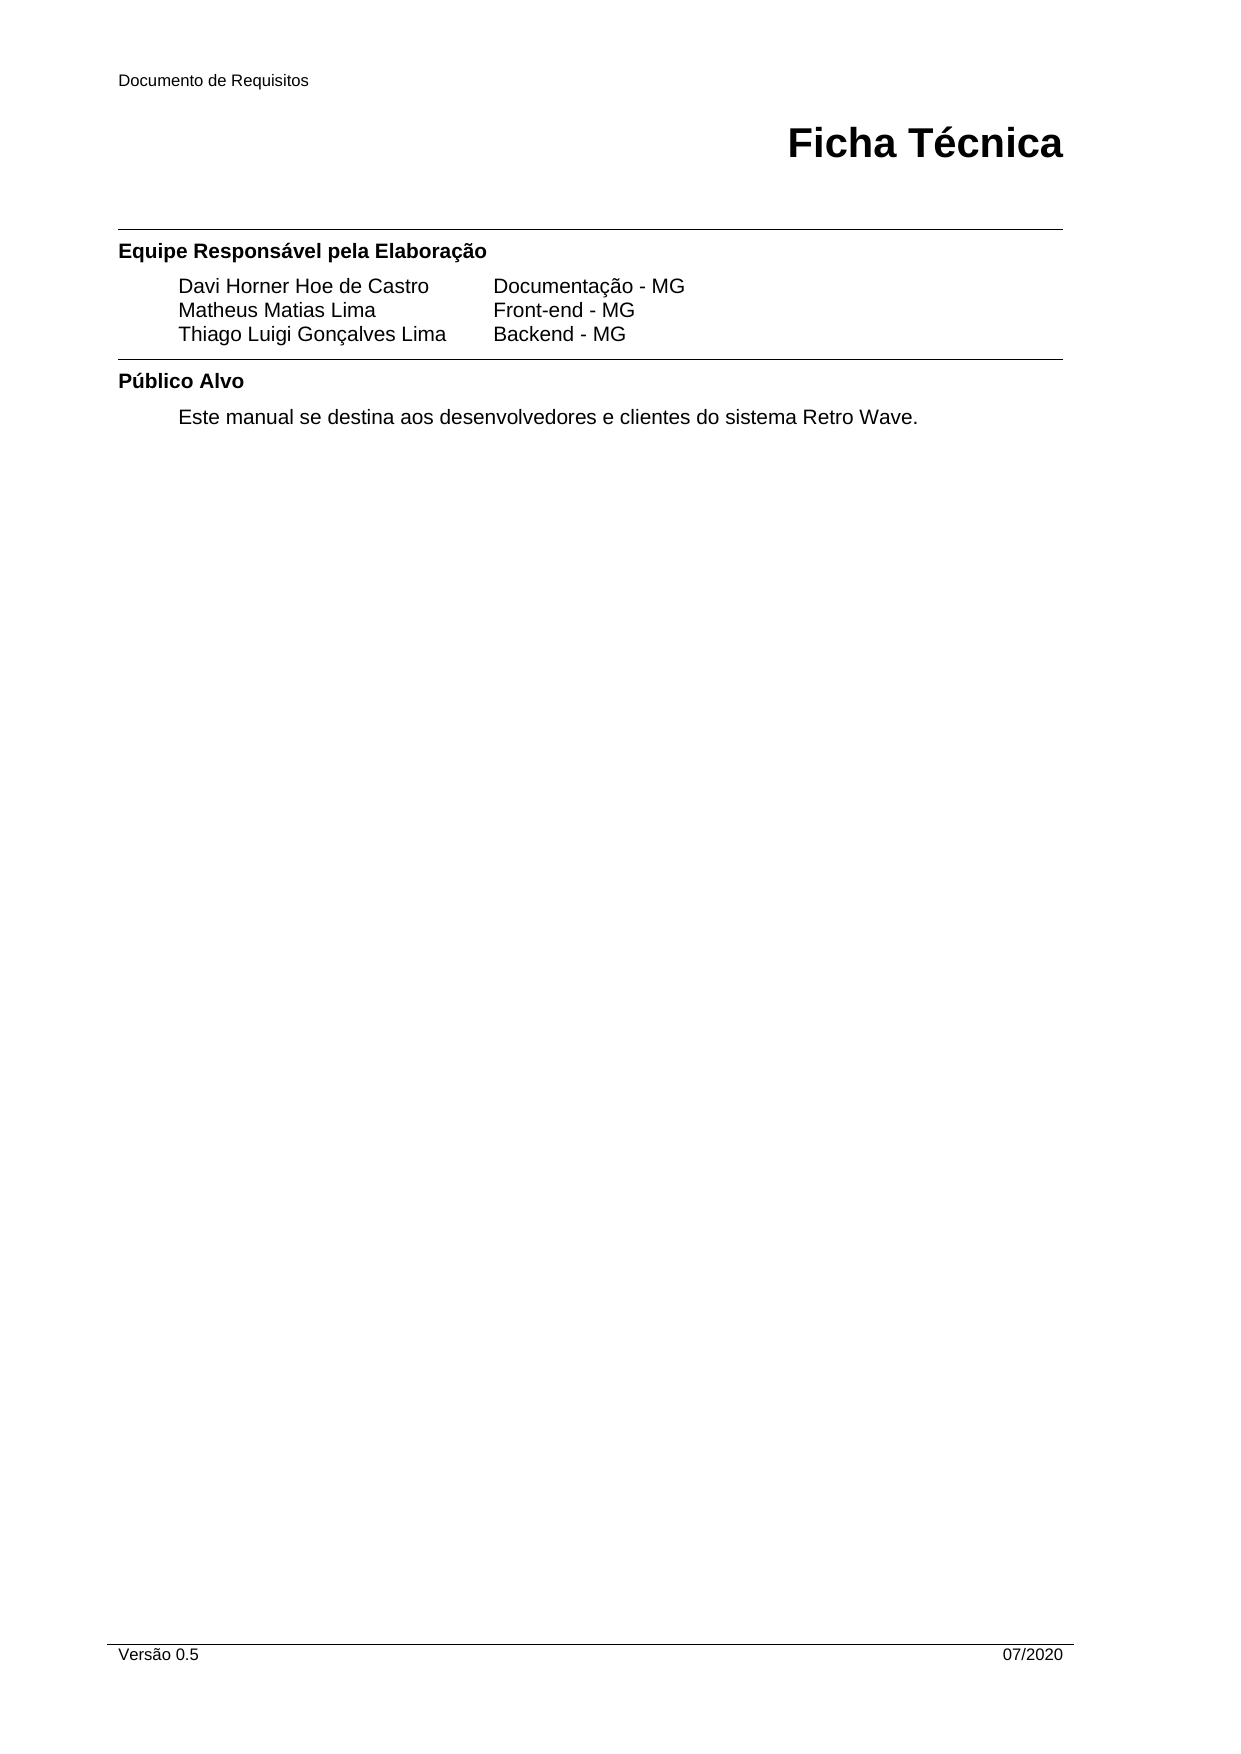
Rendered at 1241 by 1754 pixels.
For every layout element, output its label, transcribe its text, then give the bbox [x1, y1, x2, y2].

text Equipe Responsável pela Elaboração [118, 230, 1063, 262]
text Thiago Luigi Gonçalves Lima Backend - MG [178, 322, 1063, 346]
text Ficha Técnica [118, 118, 1063, 166]
text Matheus Matias Lima Front-end - MG [178, 298, 1063, 322]
text Público Alvo [118, 360, 1063, 393]
text Este manual se destina aos desenvolvedores e clientes do sistema Retro Wave. [178, 404, 1063, 428]
text Davi Horner Hoe de Castro Documentação - MG [178, 274, 1063, 298]
